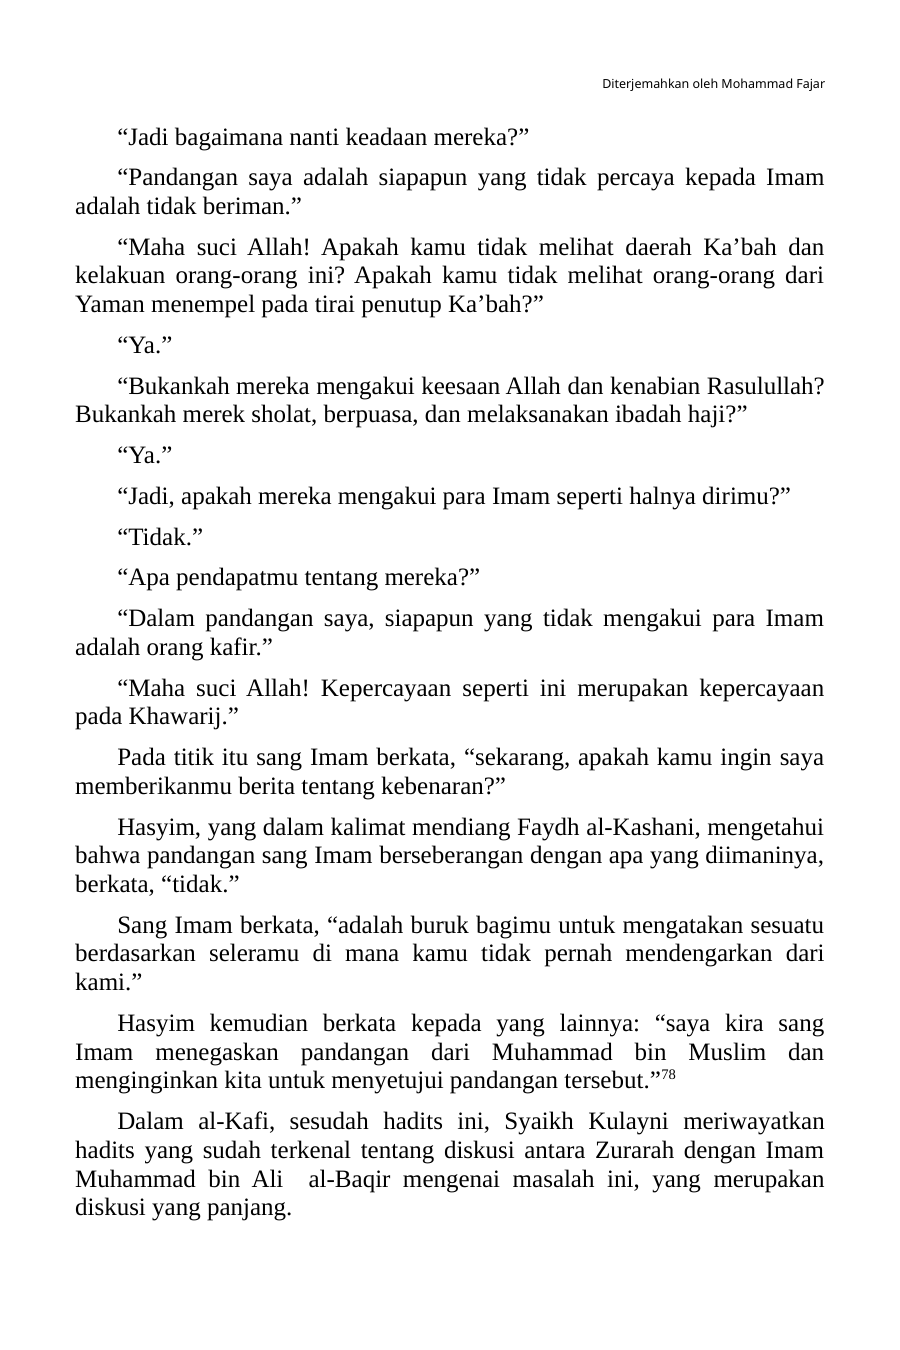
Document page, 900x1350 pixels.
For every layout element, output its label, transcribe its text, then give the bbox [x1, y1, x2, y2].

text “Jadi bagaimana nanti keadaan mereka?” [75, 122, 825, 150]
text “Apa pendapatmu tentang mereka?” [75, 562, 825, 591]
text Hasyim, yang dalam kalimat mendiang Faydh al-Kashani, mengetahui bahwa pandangan sang Imam berseberangan dengan apa yang diimaninya, berkata, “tidak.” [75, 812, 825, 898]
text Dalam al-Kafi, sesudah hadits ini, Syaikh Kulayni meriwayatkan hadits yang sudah terkenal tentang diskusi antara Zurarah dengan Imam Muhammad bin Ali al-Baqir mengenai masalah ini, yang merupakan diskusi yang panjang. [75, 1106, 825, 1221]
text “Tidak.” [75, 522, 825, 550]
text Hasyim kemudian berkata kepada yang lainnya: “saya kira sang Imam menegaskan pandangan dari Muhammad bin Muslim dan menginginkan kita untuk menyetujui pandangan tersebut.” [75, 1008, 825, 1094]
text “Jadi, apakah mereka mengakui para Imam seperti halnya dirimu?” [75, 481, 825, 510]
text “Pandangan saya adalah siapapun yang tidak percaya kepada Imam adalah tidak beriman.” [75, 162, 825, 220]
text “Ya.” [75, 330, 825, 359]
text Pada titik itu sang Imam berkata, “sekarang, apakah kamu ingin saya memberikanmu berita tentang kebenaran?” [75, 742, 825, 799]
text “Maha suci Allah! Kepercayaan seperti ini merupakan kepercayaan pada Khawarij.” [75, 673, 825, 730]
text Sang Imam berkata, “adalah buruk bagimu untuk mengatakan sesuatu berdasarkan seleramu di mana kamu tidak pernah mendengarkan dari kami.” [75, 910, 825, 996]
text “Bukankah mereka mengakui keesaan Allah dan kenabian Rasulullah? Bukankah merek sholat, berpuasa, dan melaksanakan ibadah haji?” [75, 371, 825, 428]
text “Maha suci Allah! Apakah kamu tidak melihat daerah Ka’bah dan kelakuan orang-orang ini? Apakah kamu tidak melihat orang-orang dari Yaman menempel pada tirai penutup Ka’bah?” [75, 232, 825, 318]
text “Dalam pandangan saya, siapapun yang tidak mengakui para Imam adalah orang kafir.” [75, 603, 825, 661]
text “Ya.” [75, 440, 825, 469]
